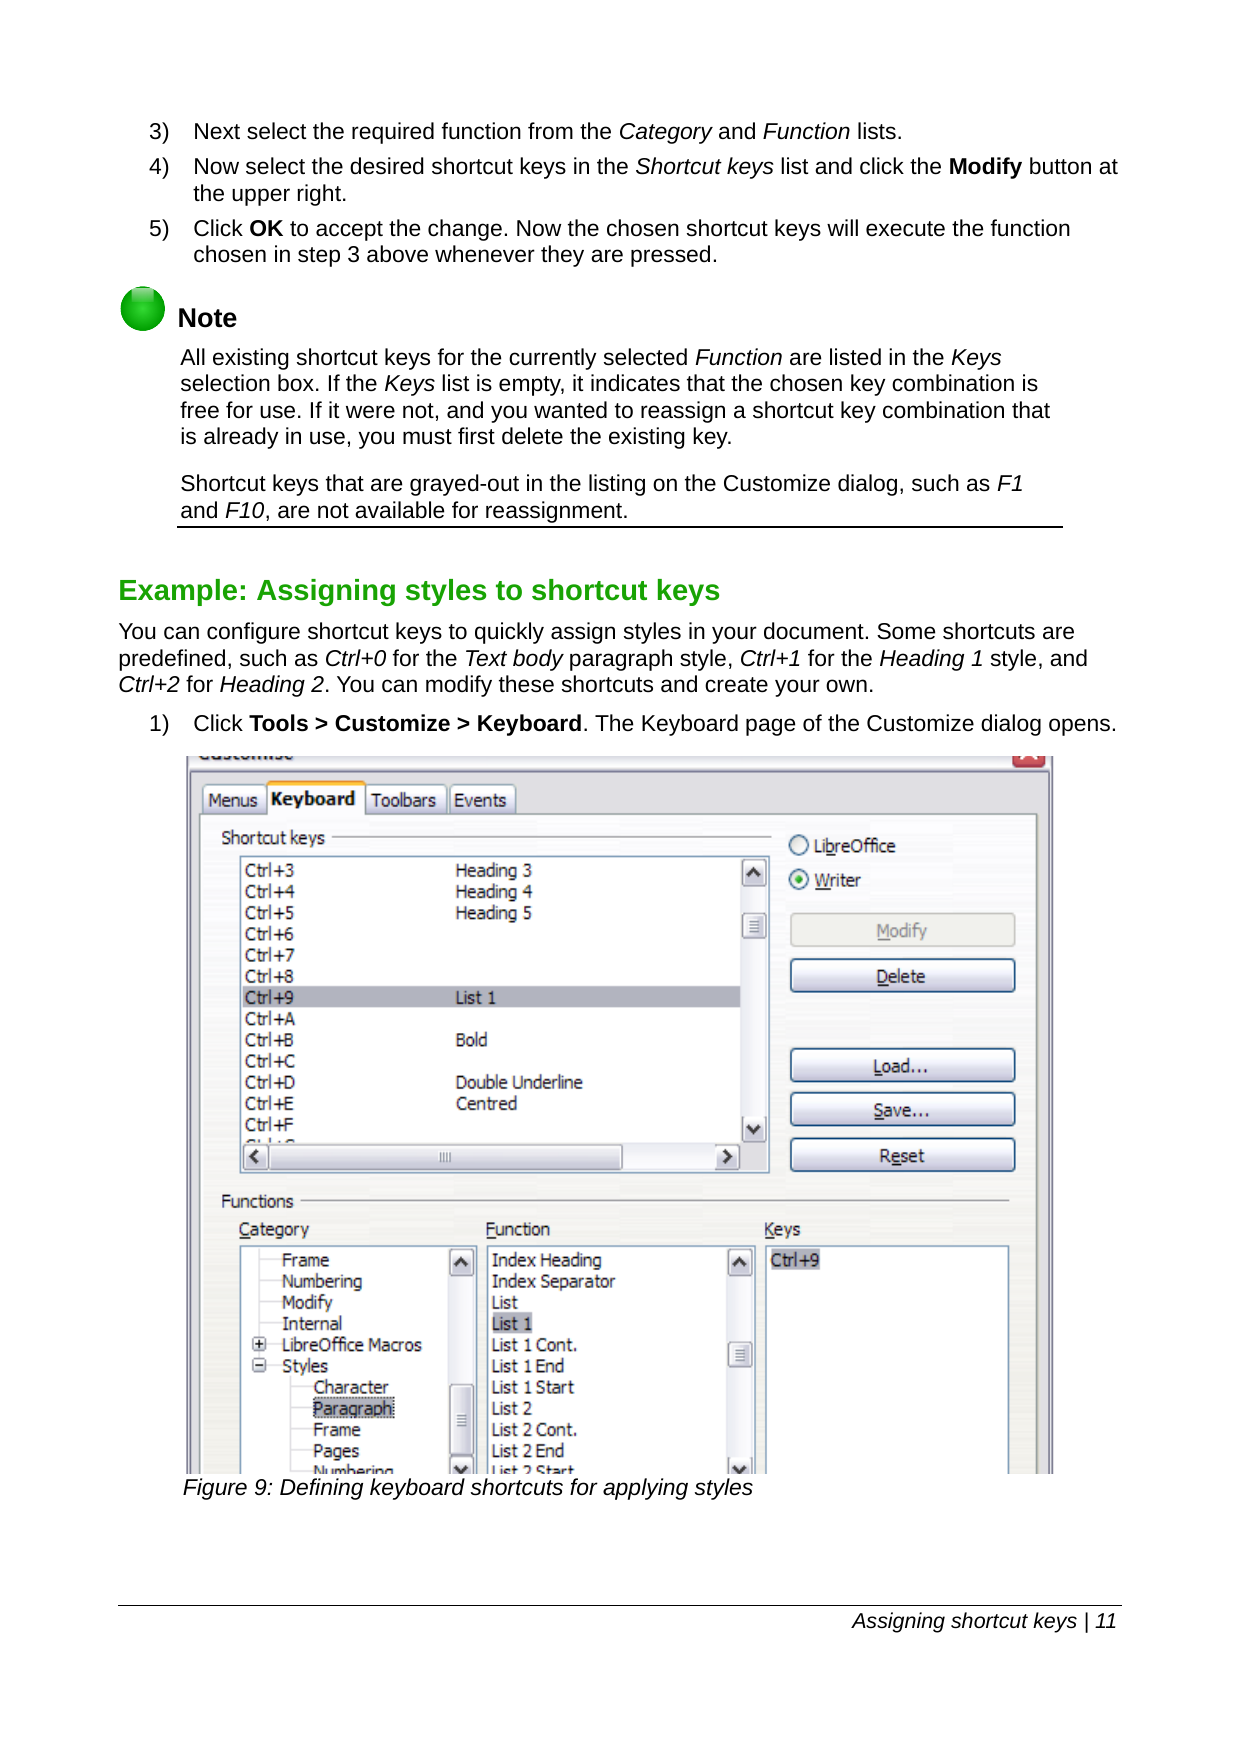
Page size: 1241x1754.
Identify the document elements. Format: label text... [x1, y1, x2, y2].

list Click OK to accept the change. Now the chosen shortcut keys will execute the function chosen in step 3 above whenever they are pressed. [169, 215, 1122, 268]
picture [182, 756, 1058, 1474]
subtitle Example: Assigning styles to shortcut keys [118, 573, 1122, 606]
list You can configure shortcut keys to quickly assign styles in your document. Some shortcuts are predefined, such as Ctrl+0 for the Text body paragraph style, Ctrl+1 for the Heading 1 style, and Ctrl+2 for Heading 2. You can modify these shortcuts and create your own. [118, 618, 1122, 697]
text All existing shortcut keys for the currently selected Function are listed in the Keys selection box. If the Keys list is empty, it indicates that the chosen key combination is free for use. If it were not, and you wanted to reassign a shortcut key combination that is already in use, you must first delete the existing key. [177, 341, 1063, 449]
list Click Tools > Customize > Keyboard. The Keyboard page of the Customize dialog opens. [169, 710, 1122, 736]
list Next select the required function from the Category and Function lists. [169, 118, 1122, 144]
subtitle Note [118, 284, 1122, 333]
list Now select the desired shortcut keys in the Shortcut keys list and click the Modify button at the upper right. [169, 153, 1122, 206]
text Shortcut keys that are grayed-out in the listing on the Customize dialog, such as F1 and F10, are not available for reassignment. [177, 467, 1063, 526]
text Figure 9: Defining keyboard shortcuts for applying styles [183, 1474, 1058, 1500]
